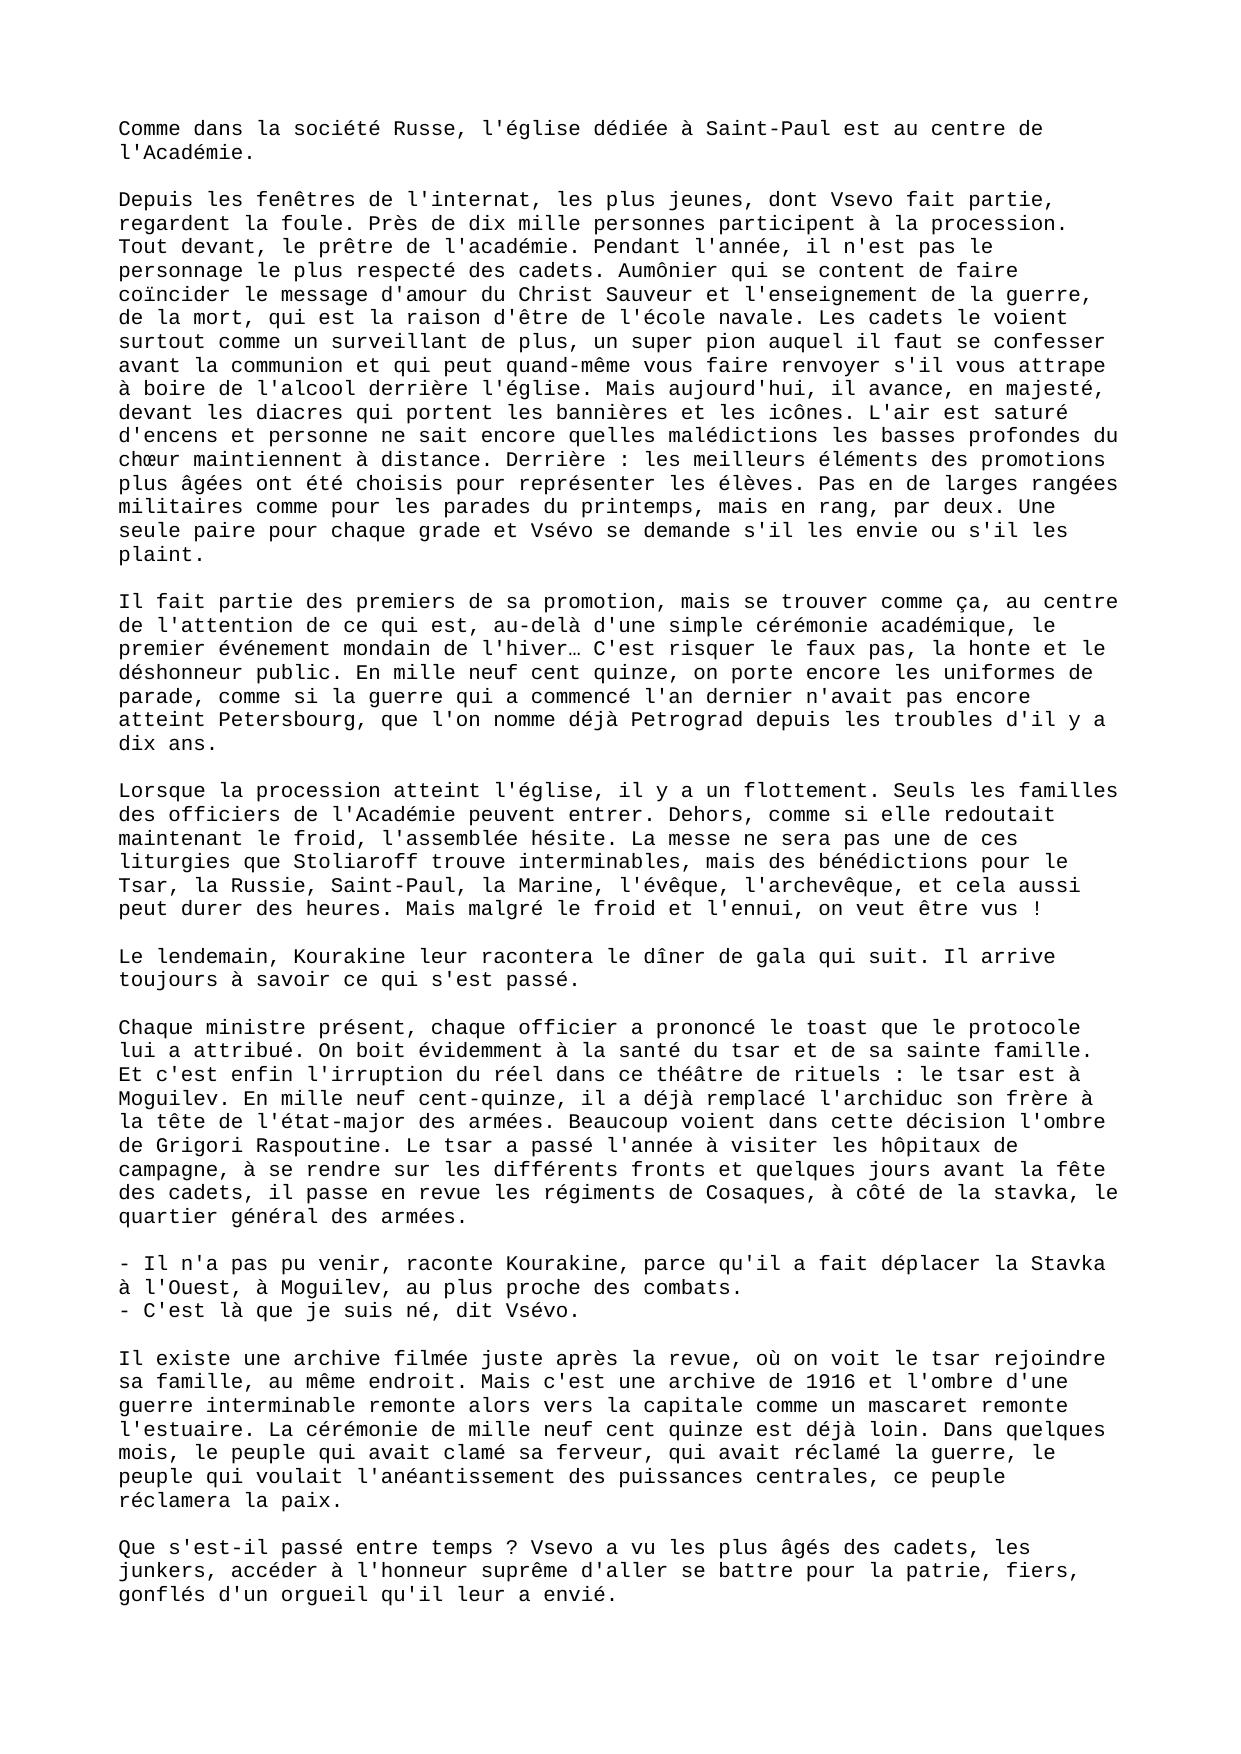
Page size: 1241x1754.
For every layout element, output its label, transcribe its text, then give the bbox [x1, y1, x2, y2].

text - Il n'a pas pu venir, raconte Kourakine, parce qu'il a fait déplacer la Stavka à l'Ouest, à Moguilev, au plus proche des combats. [118, 1253, 1122, 1300]
text Il fait partie des premiers de sa promotion, mais se trouver comme ça, au centre de l'attention de ce qui est, au-delà d'une simple cérémonie académique, le premier événement mondain de l'hiver… C'est risquer le faux pas, la honte et le déshonneur public. En mille neuf cent quinze, on porte encore les uniformes de parade, comme si la guerre qui a commencé l'an dernier n'avait pas encore atteint Petersbourg, que l'on nomme déjà Petrograd depuis les troubles d'il y a dix ans. [118, 591, 1122, 757]
text Il existe une archive filmée juste après la revue, où on voit le tsar rejoindre sa famille, au même endroit. Mais c'est une archive de 1916 et l'ombre d'une guerre interminable remonte alors vers la capitale comme un mascaret remonte l'estuaire. La cérémonie de mille neuf cent quinze est déjà loin. Dans quelques mois, le peuple qui avait clamé sa ferveur, qui avait réclamé la guerre, le peuple qui voulait l'anéantissement des puissances centrales, ce peuple réclamera la paix. [118, 1348, 1122, 1513]
text Chaque ministre présent, chaque officier a prononcé le toast que le protocole lui a attribué. On boit évidemment à la santé du tsar et de sa sainte famille. Et c'est enfin l'irruption du réel dans ce théâtre de rituels : le tsar est à Moguilev. En mille neuf cent-quinze, il a déjà remplacé l'archiduc son frère à la tête de l'état-major des armées. Beaucoup voient dans cette décision l'ombre de Grigori Raspoutine. Le tsar a passé l'année à visiter les hôpitaux de campagne, à se rendre sur les différents fronts et quelques jours avant la fête des cadets, il passe en revue les régiments de Cosaques, à côté de la stavka, le quartier général des armées. [118, 1017, 1122, 1229]
text Depuis les fenêtres de l'internat, les plus jeunes, dont Vsevo fait partie, regardent la foule. Près de dix mille personnes participent à la procession. Tout devant, le prêtre de l'académie. Pendant l'année, il n'est pas le personnage le plus respecté des cadets. Aumônier qui se content de faire coïncider le message d'amour du Christ Sauveur et l'enseignement de la guerre, de la mort, qui est la raison d'être de l'école navale. Les cadets le voient surtout comme un surveillant de plus, un super pion auquel il faut se confesser avant la communion et qui peut quand-même vous faire renvoyer s'il vous attrape à boire de l'alcool derrière l'église. Mais aujourd'hui, il avance, en majesté, devant les diacres qui portent les bannières et les icônes. L'air est saturé d'encens et personne ne sait encore quelles malédictions les basses profondes du chœur maintiennent à distance. Derrière : les meilleurs éléments des promotions plus âgées ont été choisis pour représenter les élèves. Pas en de larges rangées militaires comme pour les parades du printemps, mais en rang, par deux. Une seule paire pour chaque grade et Vsévo se demande s'il les envie ou s'il les plaint. [118, 189, 1122, 567]
text Comme dans la société Russe, l'église dédiée à Saint-Paul est au centre de l'Académie. [118, 118, 1122, 165]
text - C'est là que je suis né, dit Vsévo. [118, 1300, 1122, 1324]
text Le lendemain, Kourakine leur racontera le dîner de gala qui suit. Il arrive toujours à savoir ce qui s'est passé. [118, 946, 1122, 993]
text Que s'est-il passé entre temps ? Vsevo a vu les plus âgés des cadets, les junkers, accéder à l'honneur suprême d'aller se battre pour la patrie, fiers, gonflés d'un orgueil qu'il leur a envié. [118, 1537, 1122, 1608]
text Lorsque la procession atteint l'église, il y a un flottement. Seuls les familles des officiers de l'Académie peuvent entrer. Dehors, comme si elle redoutait maintenant le froid, l'assemblée hésite. La messe ne sera pas une de ces liturgies que Stoliaroff trouve interminables, mais des bénédictions pour le Tsar, la Russie, Saint-Paul, la Marine, l'évêque, l'archevêque, et cela aussi peut durer des heures. Mais malgré le froid et l'ennui, on veut être vus ! [118, 780, 1122, 922]
